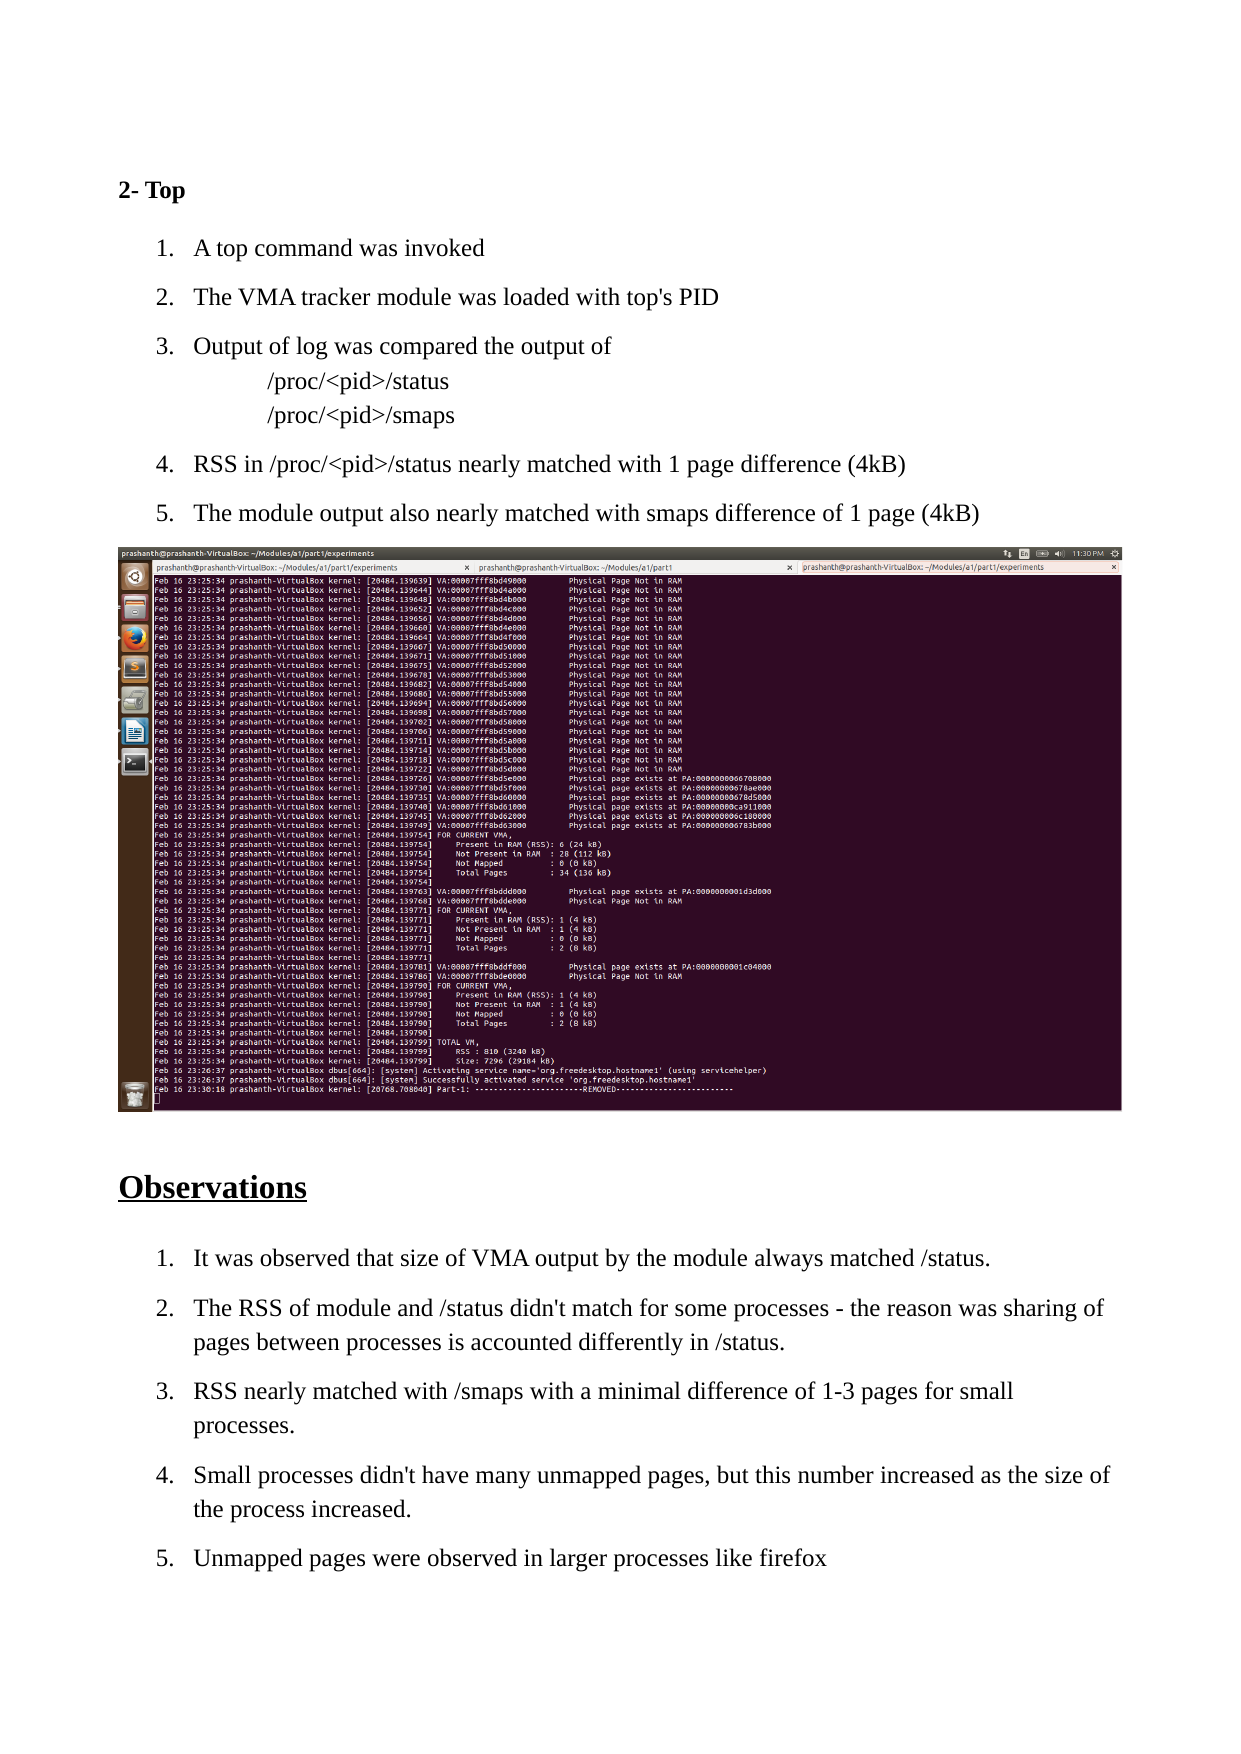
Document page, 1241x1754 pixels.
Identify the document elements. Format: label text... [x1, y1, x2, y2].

list RSS nearly matched with /smaps with a minimal difference of 1-3 pages for small processes. [156, 1376, 1122, 1439]
list It was observed that size of VMA output by the module always matched /status. [156, 1243, 1122, 1272]
text 2- Top [118, 176, 1122, 204]
list Output of log was compared the output of /proc/<pid>/status /proc/<pid>/smaps [156, 331, 1122, 429]
list Small processes didn't have many unmapped pages, but this number increased as the size of the process increased. [156, 1460, 1122, 1523]
list Unmapped pages were observed in larger processes like firefox [156, 1543, 1122, 1572]
list The VMA tracker module was loaded with top's PID [156, 282, 1122, 311]
list The module output also nearly matched with smaps difference of 1 page (4kB) [156, 498, 1122, 527]
picture [118, 547, 1123, 1112]
list A top command was invoked [156, 233, 1122, 262]
list The RSS of module and /status didn't match for some processes - the reason was sharing of pages between processes is accounted differently in /status. [156, 1293, 1122, 1356]
list RSS in /proc/<pid>/status nearly matched with 1 page difference (4kB) [156, 449, 1122, 478]
text Observations [118, 1167, 1122, 1205]
